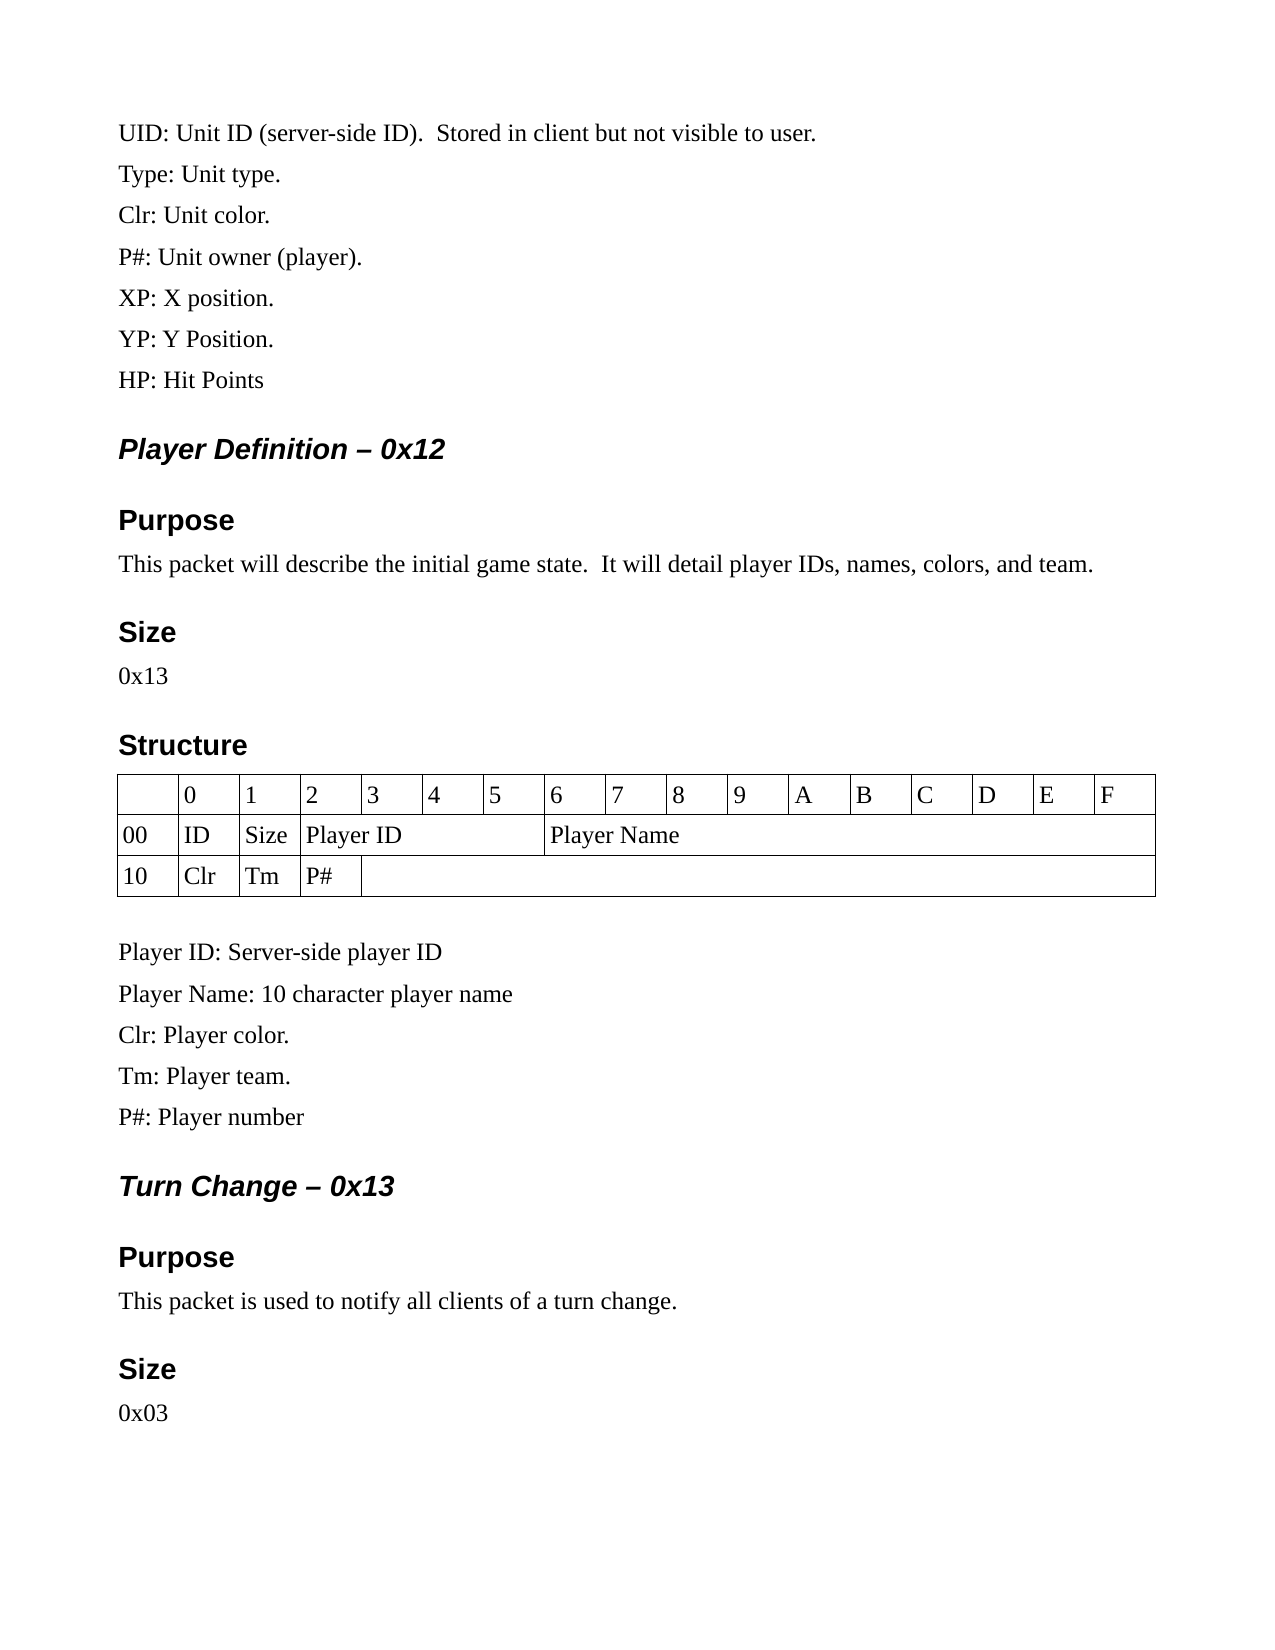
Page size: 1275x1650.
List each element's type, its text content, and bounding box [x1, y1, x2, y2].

subtitle Purpose [118, 1240, 1157, 1273]
subtitle Player Definition – 0x12 [118, 432, 1157, 465]
table_cell 00 [118, 815, 178, 855]
table_header [118, 775, 178, 814]
text 0x13 [118, 661, 1157, 690]
table_header 4 [423, 775, 483, 814]
table_cell Player Name [545, 815, 1155, 855]
text 0x03 [118, 1398, 1157, 1427]
text Tm: Player team. [118, 1061, 1157, 1090]
table_header A [789, 775, 850, 814]
text Clr: Player color. [118, 1020, 1157, 1049]
table_cell Tm [240, 856, 300, 896]
table_cell P# [301, 856, 361, 896]
table_header 2 [301, 775, 361, 814]
text Clr: Unit color. [118, 201, 1157, 229]
table_cell [362, 856, 1155, 896]
table_header 3 [362, 775, 422, 814]
table_header C [912, 775, 972, 814]
text Player ID: Server-side player ID [118, 937, 1157, 966]
table_header F [1095, 775, 1155, 814]
table_header E [1034, 775, 1094, 814]
text UID: Unit ID (server-side ID). Stored in client but not visible to user. [118, 118, 1157, 147]
text This packet will describe the initial game state. It will detail player IDs, names, colors, and team. [118, 549, 1157, 578]
table_cell 10 [118, 856, 178, 896]
subtitle Turn Change – 0x13 [118, 1169, 1157, 1202]
text P#: Player number [118, 1102, 1157, 1131]
table_cell Size [240, 815, 300, 855]
table_header 7 [606, 775, 666, 814]
subtitle Size [118, 615, 1157, 649]
table_header 5 [484, 775, 544, 814]
subtitle Structure [118, 727, 1157, 761]
table_cell Player ID [301, 815, 544, 855]
table_cell ID [179, 815, 239, 855]
subtitle Size [118, 1352, 1157, 1386]
table_header B [851, 775, 911, 814]
table_header 8 [667, 775, 727, 814]
text Type: Unit type. [118, 159, 1157, 188]
table_header 0 [179, 775, 239, 814]
table_header 1 [240, 775, 300, 814]
text Player Name: 10 character player name [118, 979, 1157, 1007]
subtitle Purpose [118, 503, 1157, 536]
table_cell Clr [179, 856, 239, 896]
table_header 6 [545, 775, 605, 814]
text HP: Hit Points [118, 366, 1157, 394]
table_header 9 [728, 775, 788, 814]
text P#: Unit owner (player). [118, 242, 1157, 271]
text This packet is used to notify all clients of a turn change. [118, 1286, 1157, 1314]
text YP: Y Position. [118, 324, 1157, 353]
table_header D [973, 775, 1033, 814]
text XP: X position. [118, 283, 1157, 312]
